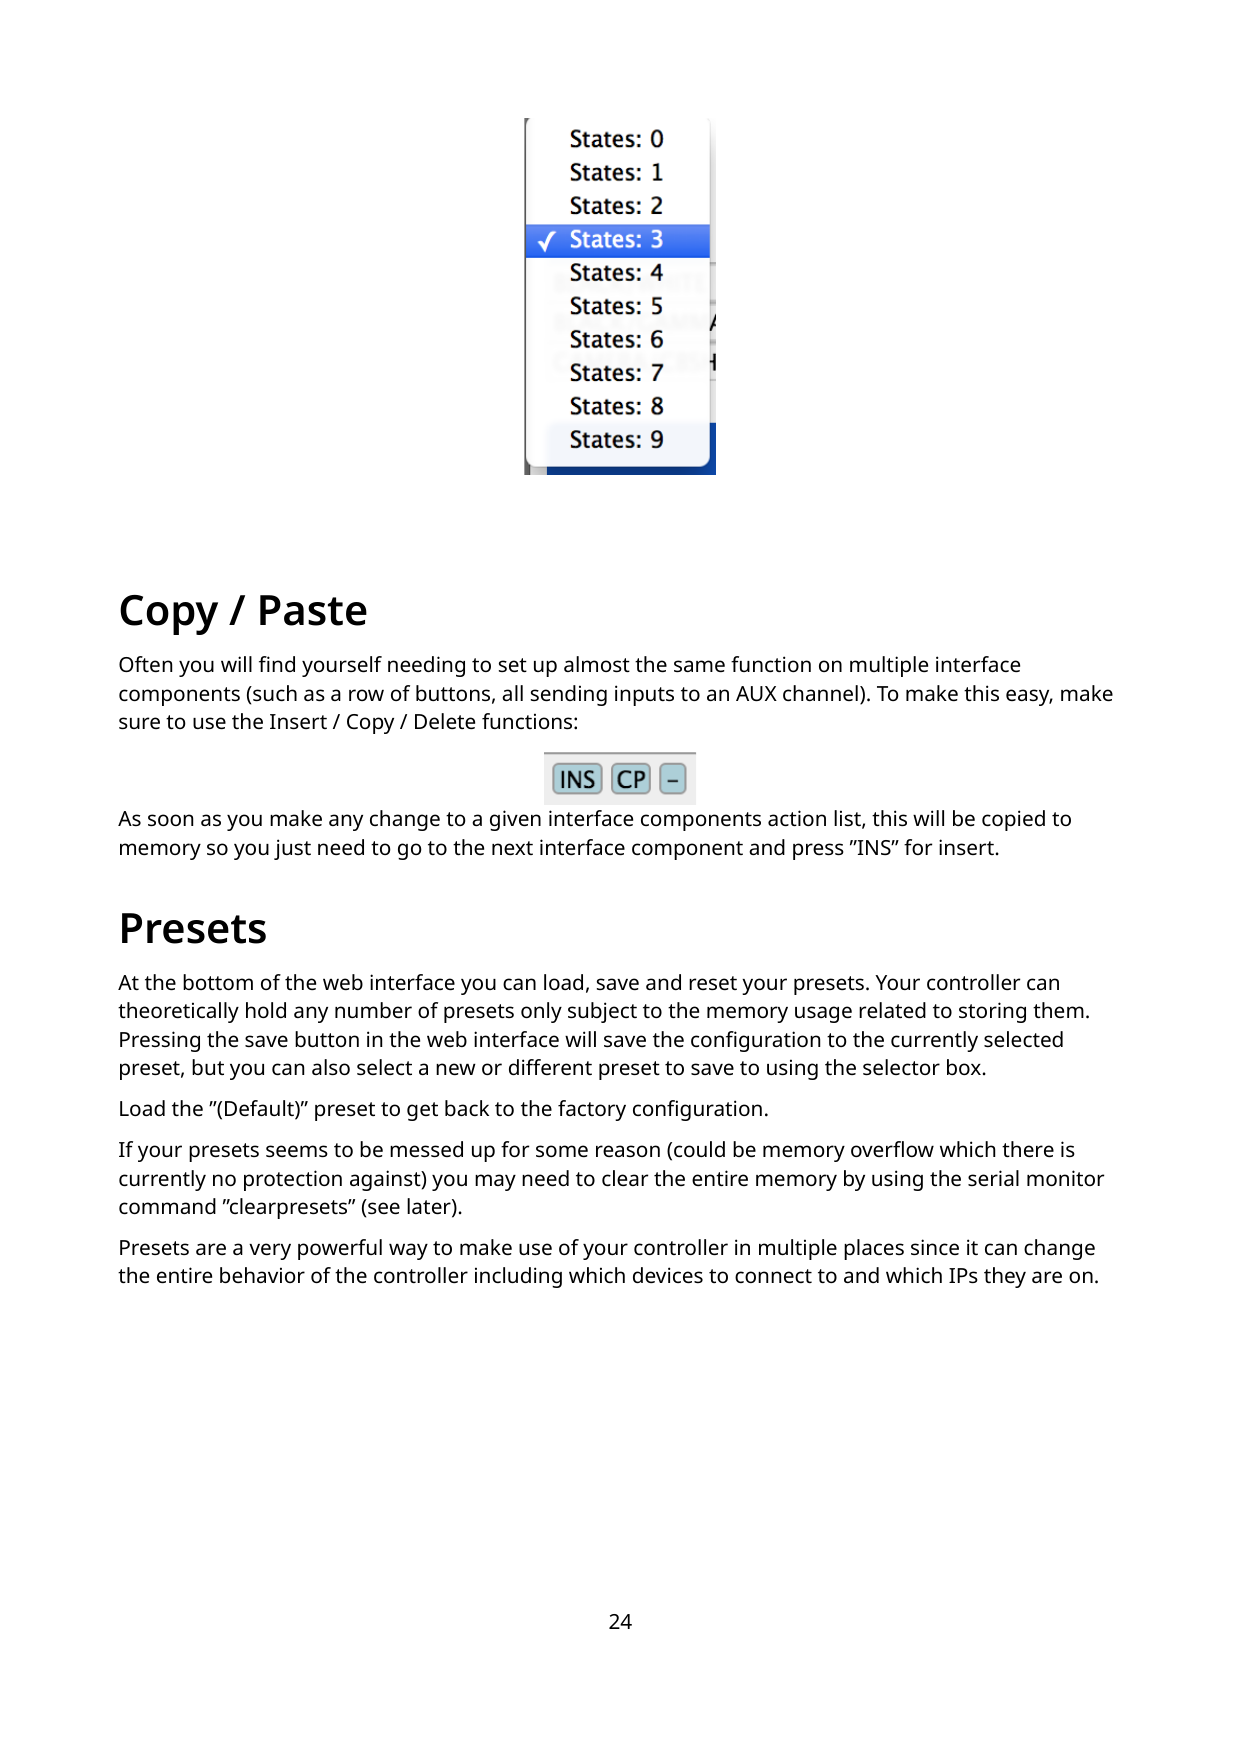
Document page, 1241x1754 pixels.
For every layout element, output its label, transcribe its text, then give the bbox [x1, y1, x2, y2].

text Load the ”(Default)” preset to get back to the factory configuration. [118, 1094, 1122, 1123]
subtitle Presets [118, 899, 1122, 956]
picture [544, 748, 697, 805]
text At the bottom of the web interface you can load, save and reset your presets. Your controller can theoretically hold any number of presets only subject to the memory usage related to storing them. Pressing the save button in the web interface will save the configuration to the currently selected preset, but you can also select a new or different preset to save to using the selector box. [118, 968, 1122, 1082]
text If your presets seems to be messed up for some reason (could be memory overflow which there is currently no protection against) you may need to clear the entire memory by using the serial monitor command ”clearpresets” (see later). [118, 1135, 1122, 1221]
subtitle Copy / Paste [118, 581, 1122, 638]
text Presets are a very powerful way to make use of your controller in multiple places since it can change the entire behavior of the controller including which devices to connect to and which IPs they are on. [118, 1233, 1122, 1290]
text Often you will find yourself needing to set up almost the same function on multiple interface components (such as a row of buttons, all sending inputs to an AUX channel). To make this easy, make sure to use the Insert / Copy / Delete functions: [118, 651, 1122, 736]
picture [524, 118, 716, 475]
text As soon as you make any change to a given interface components action list, this will be copied to memory so you just need to go to the next interface component and press ”INS” for insert. [118, 748, 1122, 861]
